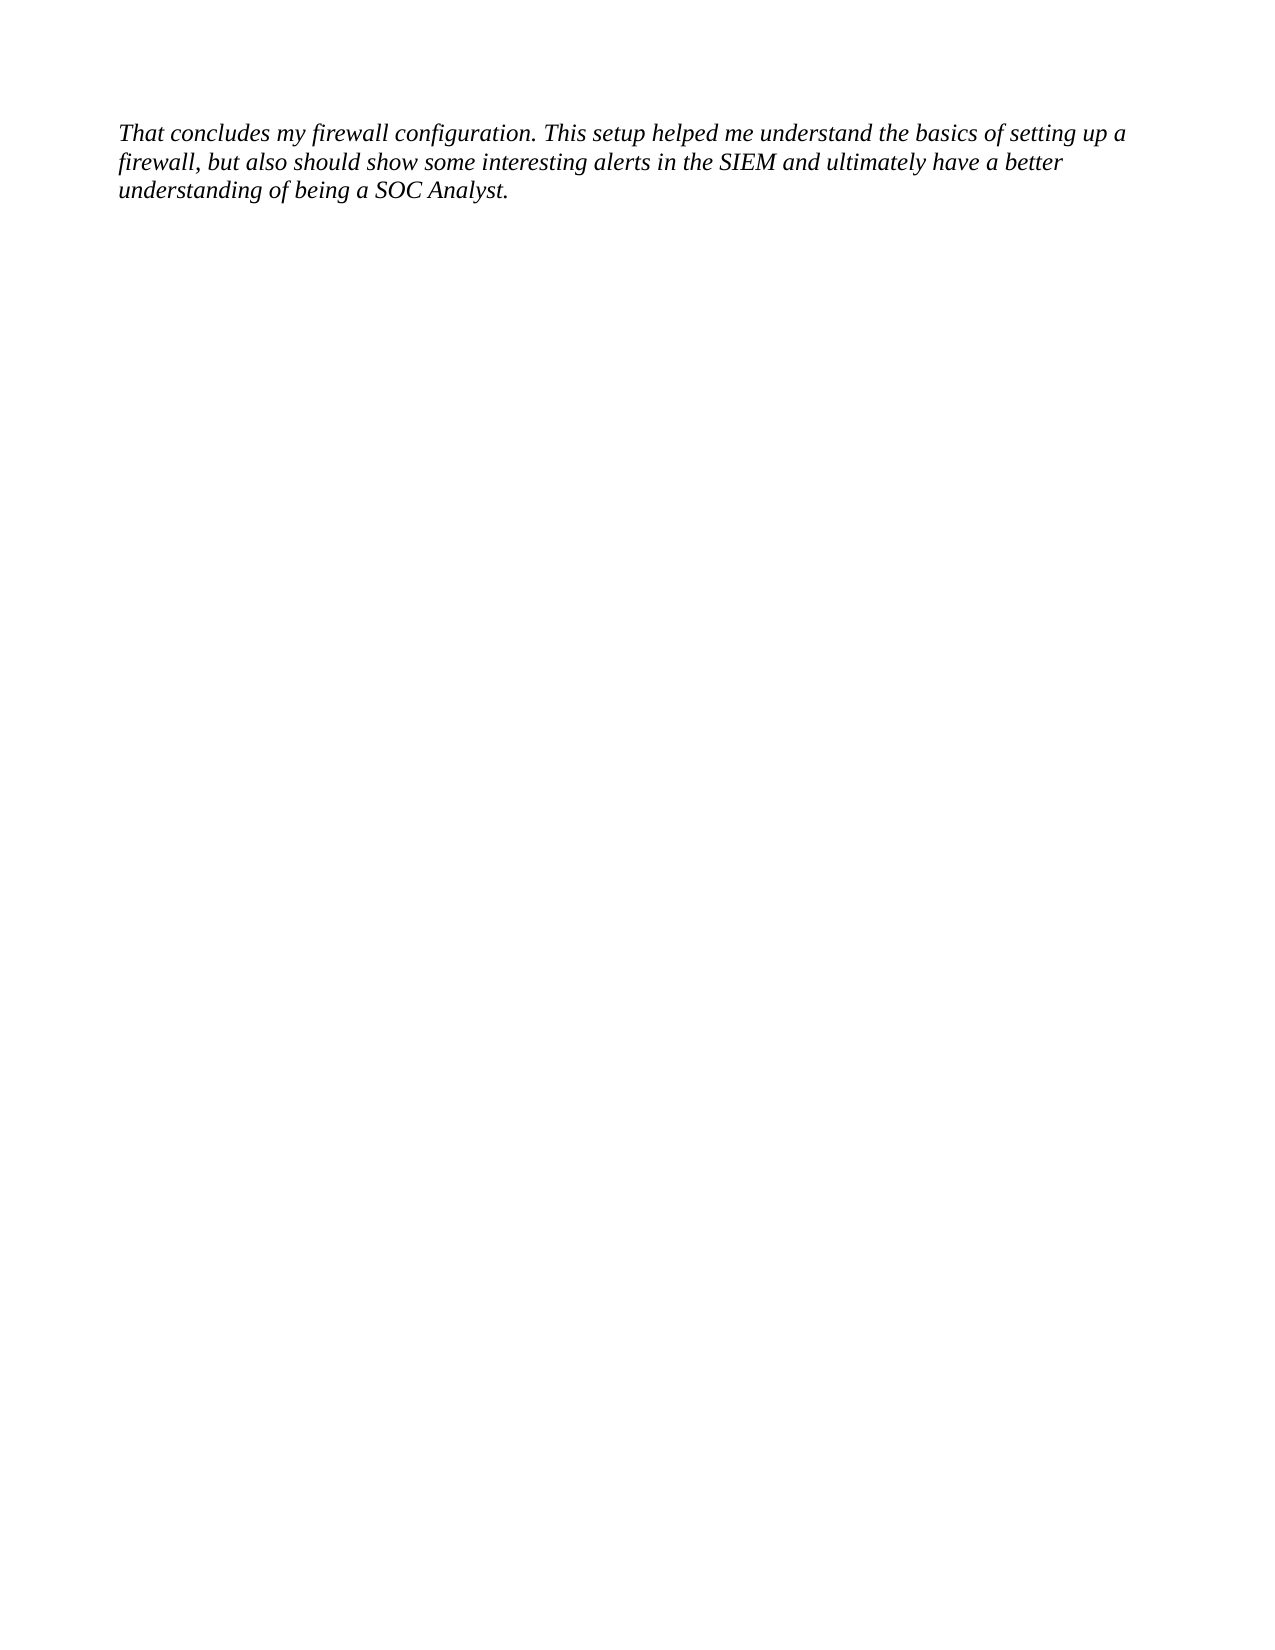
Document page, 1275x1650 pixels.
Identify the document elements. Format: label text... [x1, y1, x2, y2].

text That concludes my firewall configuration. This setup helped me understand the basics of setting up a firewall, but also should show some interesting alerts in the SIEM and ultimately have a better understanding of being a SOC Analyst. [118, 118, 1157, 204]
